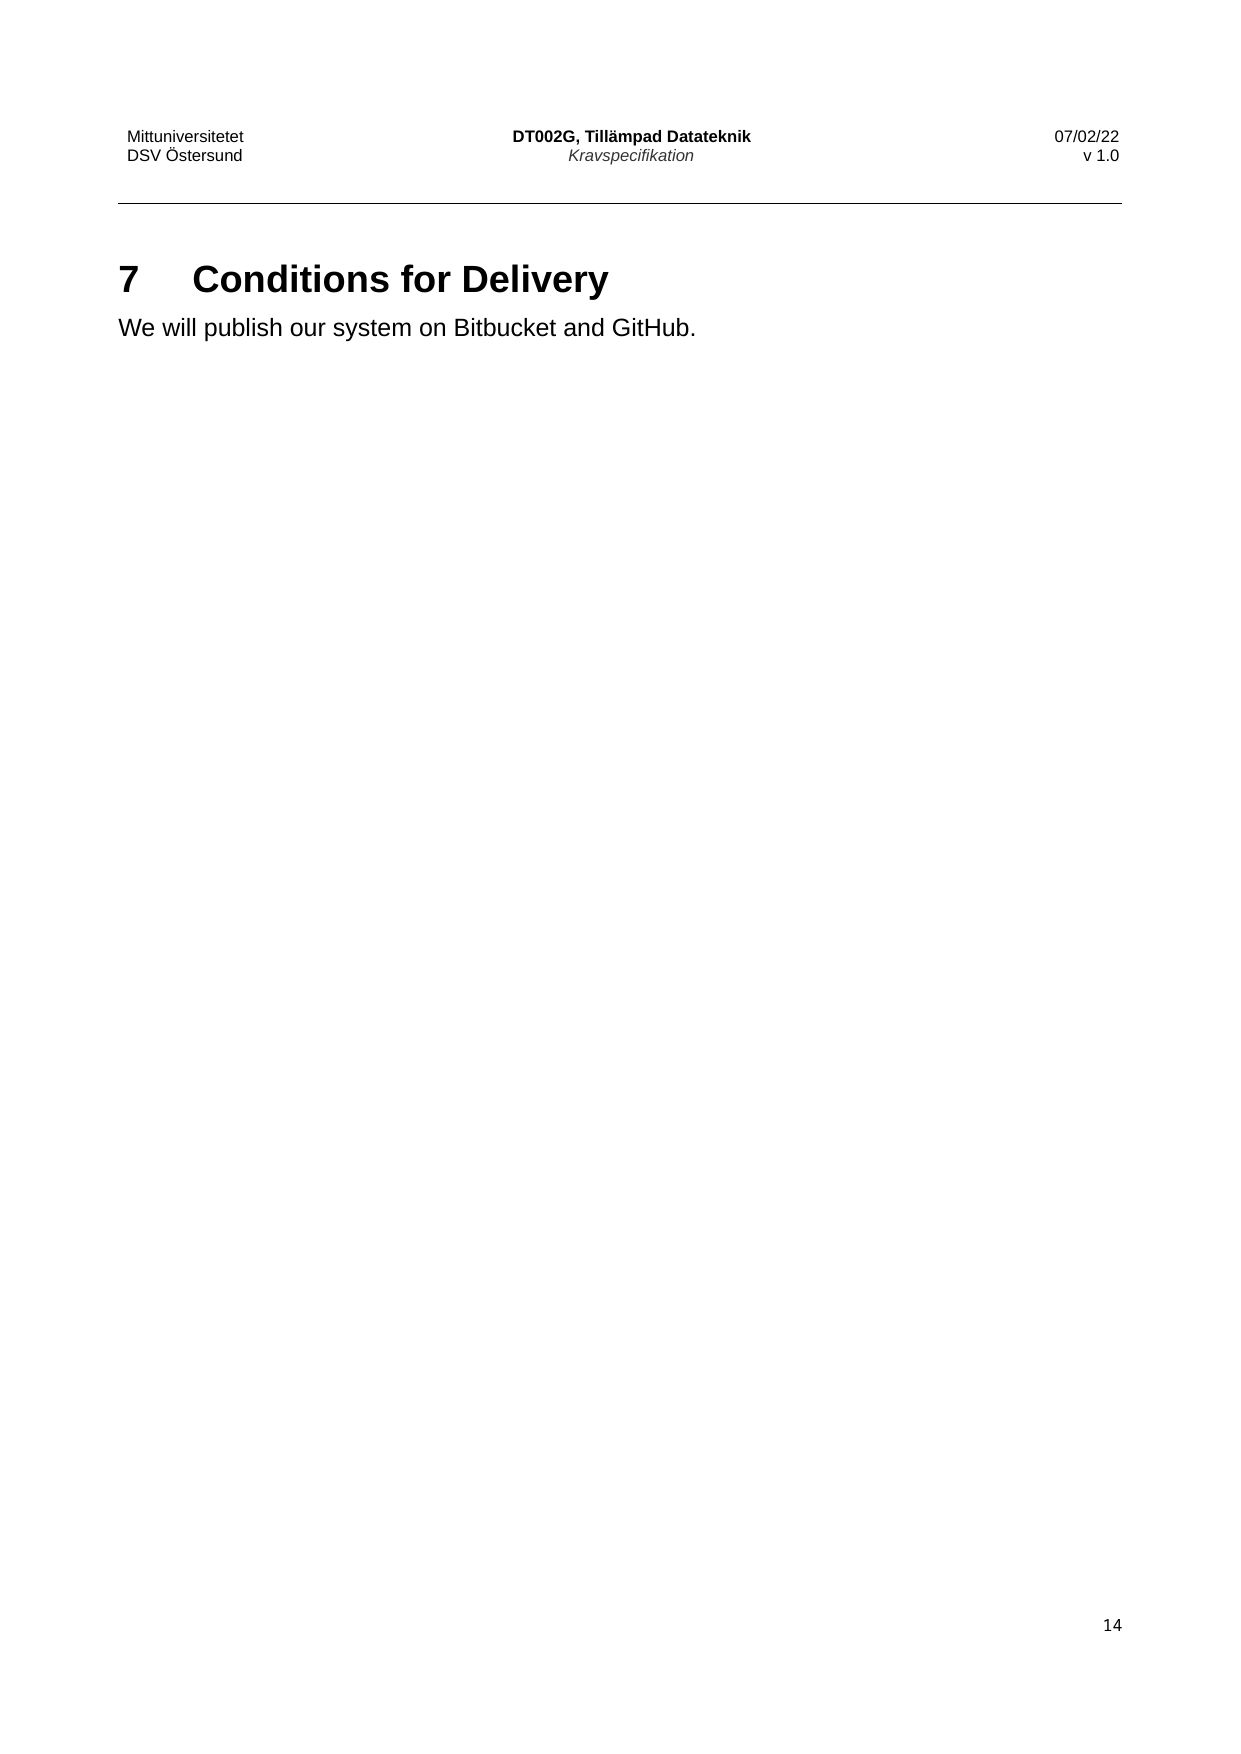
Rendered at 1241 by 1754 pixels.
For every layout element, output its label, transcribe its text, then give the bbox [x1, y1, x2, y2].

text We will publish our system on Bitbucket and GitHub. [118, 313, 1122, 342]
subtitle Conditions for Delivery [118, 257, 1122, 301]
